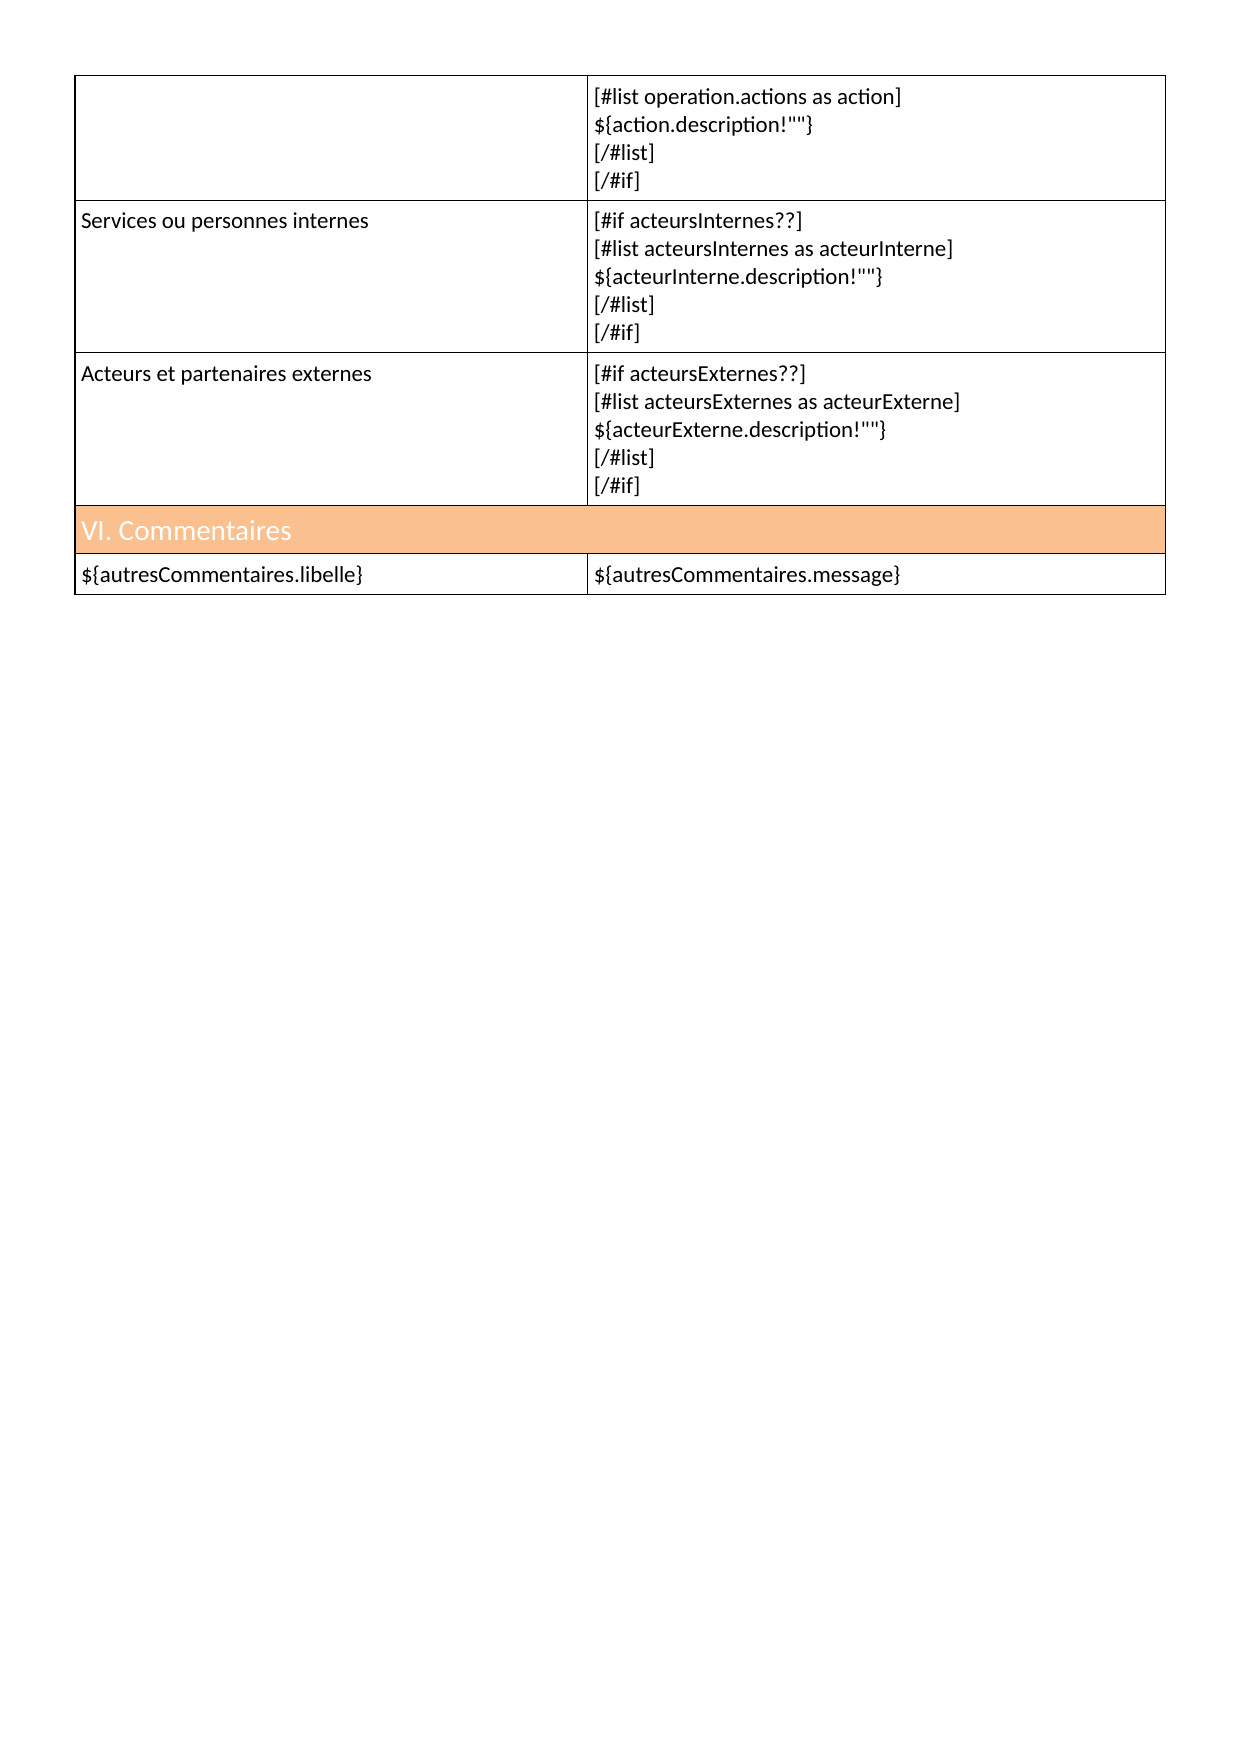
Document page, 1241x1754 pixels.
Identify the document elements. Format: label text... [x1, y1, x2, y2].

table_cell Acteurs et partenaires externes [76, 353, 587, 505]
table_cell [#list operation.actions as action] ${action.description!""} [/#list] [/#if] [588, 76, 1165, 199]
table_cell Services ou personnes internes [76, 201, 587, 352]
table_cell [76, 76, 587, 199]
table_cell [#if acteursExternes??] [#list acteursExternes as acteurExterne] ${acteurExterne.description!""} [/#list] [/#if] [588, 353, 1165, 505]
table_cell ${autresCommentaires.message} [588, 554, 1165, 593]
table_cell [#if acteursInternes??] [#list acteursInternes as acteurInterne] ${acteurInterne.description!""} [/#list] [/#if] [588, 201, 1165, 352]
table_cell ${autresCommentaires.libelle} [76, 554, 587, 593]
table_cell VI. Commentaires [76, 506, 1165, 553]
